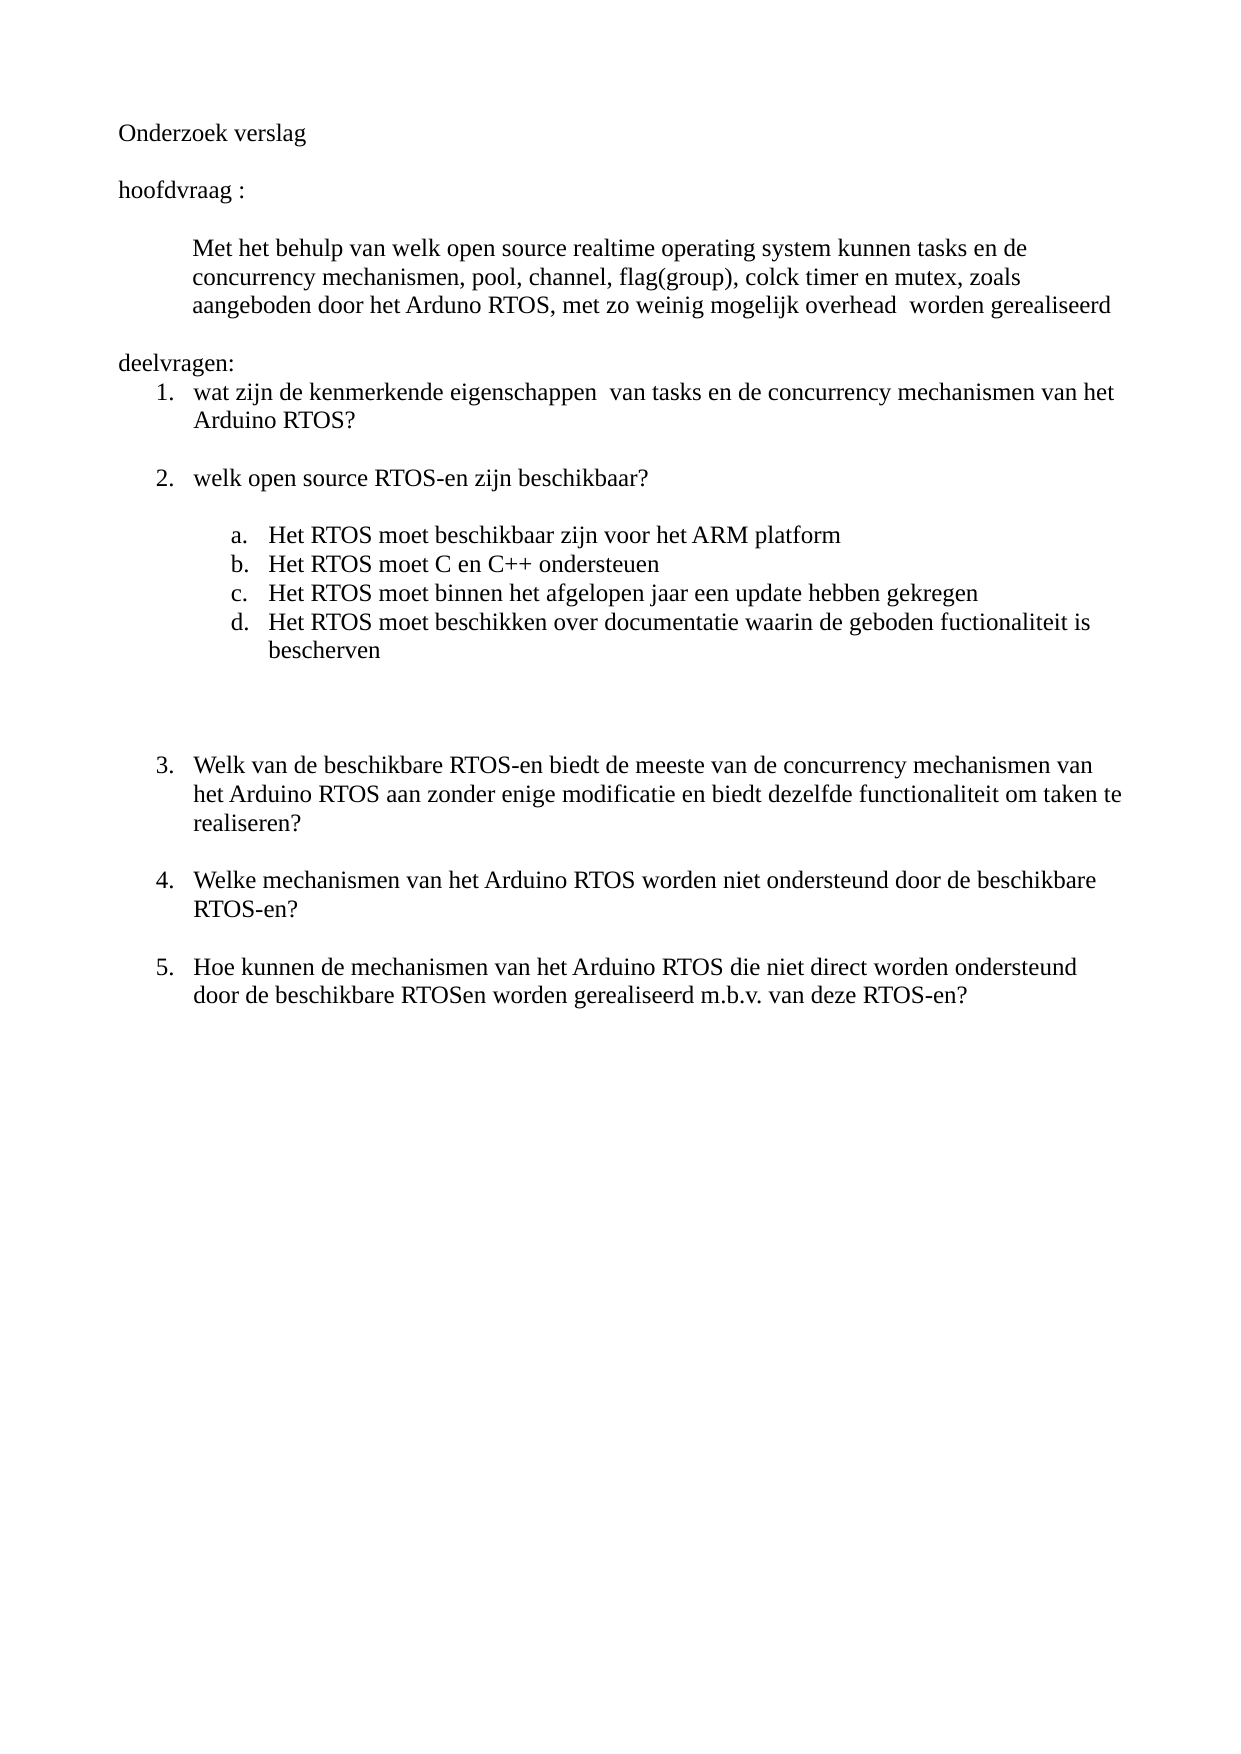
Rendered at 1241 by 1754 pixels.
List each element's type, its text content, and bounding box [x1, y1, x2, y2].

text hoofdvraag : [118, 176, 1122, 204]
text Met het behulp van welk open source realtime operating system kunnen tasks en de concurrency mechanismen, pool, channel, flag(group), colck timer en mutex, zoals aangeboden door het Arduno RTOS, met zo weinig mogelijk overhead worden gerealiseerd [118, 233, 1122, 319]
list Welk van de beschikbare RTOS-en biedt de meeste van de concurrency mechanismen van het Arduino RTOS aan zonder enige modificatie en biedt dezelfde functionaliteit om taken te realiseren? [156, 751, 1122, 837]
list wat zijn de kenmerkende eigenschappen van tasks en de concurrency mechanismen van het Arduino RTOS? [156, 377, 1122, 434]
text Onderzoek verslag [118, 118, 1122, 147]
text deelvragen: [118, 348, 1122, 377]
list Het RTOS moet beschikbaar zijn voor het ARM platform [231, 521, 1122, 549]
list Het RTOS moet beschikken over documentatie waarin de geboden fuctionaliteit is bescherven [231, 607, 1122, 664]
list Hoe kunnen de mechanismen van het Arduino RTOS die niet direct worden ondersteund door de beschikbare RTOSen worden gerealiseerd m.b.v. van deze RTOS-en? [156, 952, 1122, 1009]
list Welke mechanismen van het Arduino RTOS worden niet ondersteund door de beschikbare RTOS-en? [156, 866, 1122, 923]
list Het RTOS moet C en C++ ondersteuen [231, 549, 1122, 578]
list welk open source RTOS-en zijn beschikbaar? [156, 463, 1122, 492]
list Het RTOS moet binnen het afgelopen jaar een update hebben gekregen [231, 578, 1122, 607]
